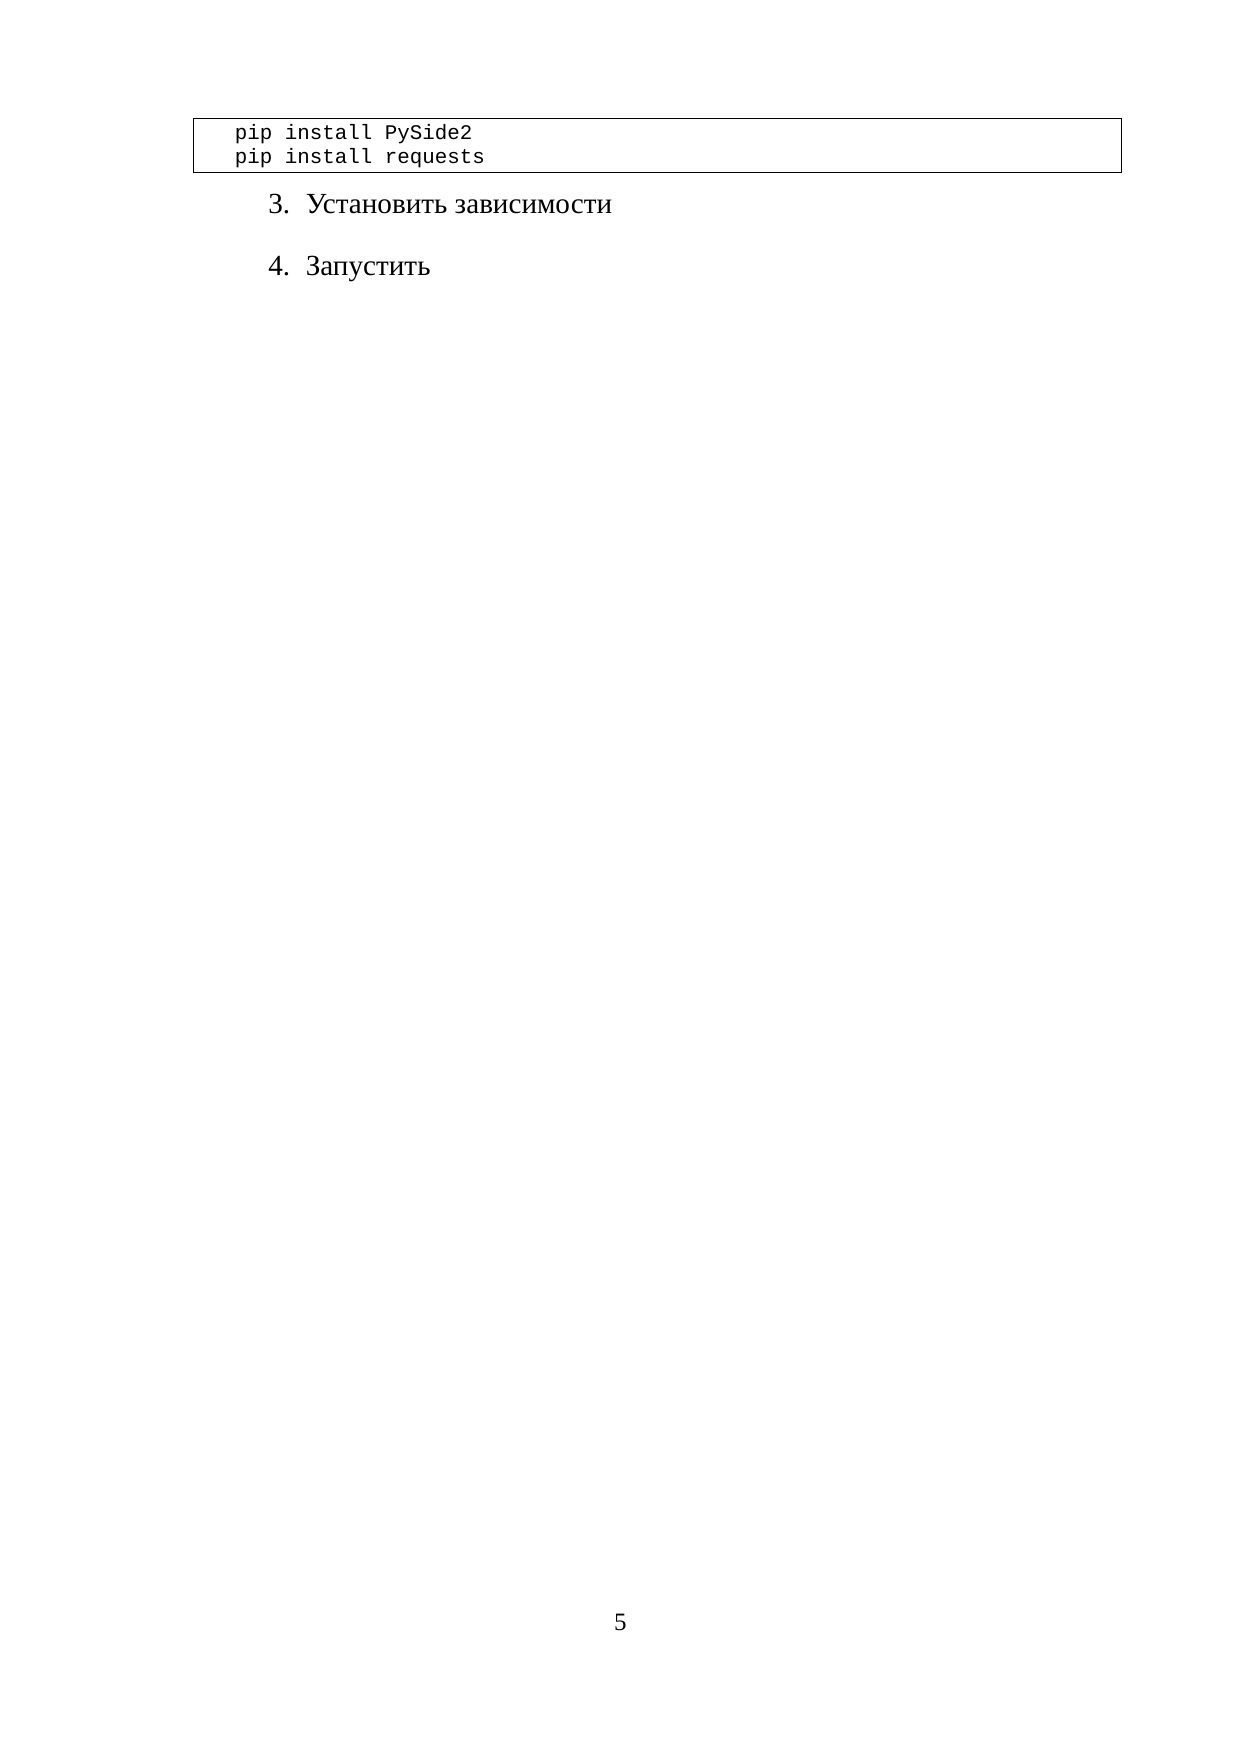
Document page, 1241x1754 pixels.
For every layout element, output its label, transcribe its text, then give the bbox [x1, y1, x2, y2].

list pip install requests [194, 142, 1121, 172]
list Запустить [193, 248, 1122, 282]
list Установить зависимости [193, 186, 1122, 219]
list pip install PySide2 [194, 119, 1121, 142]
